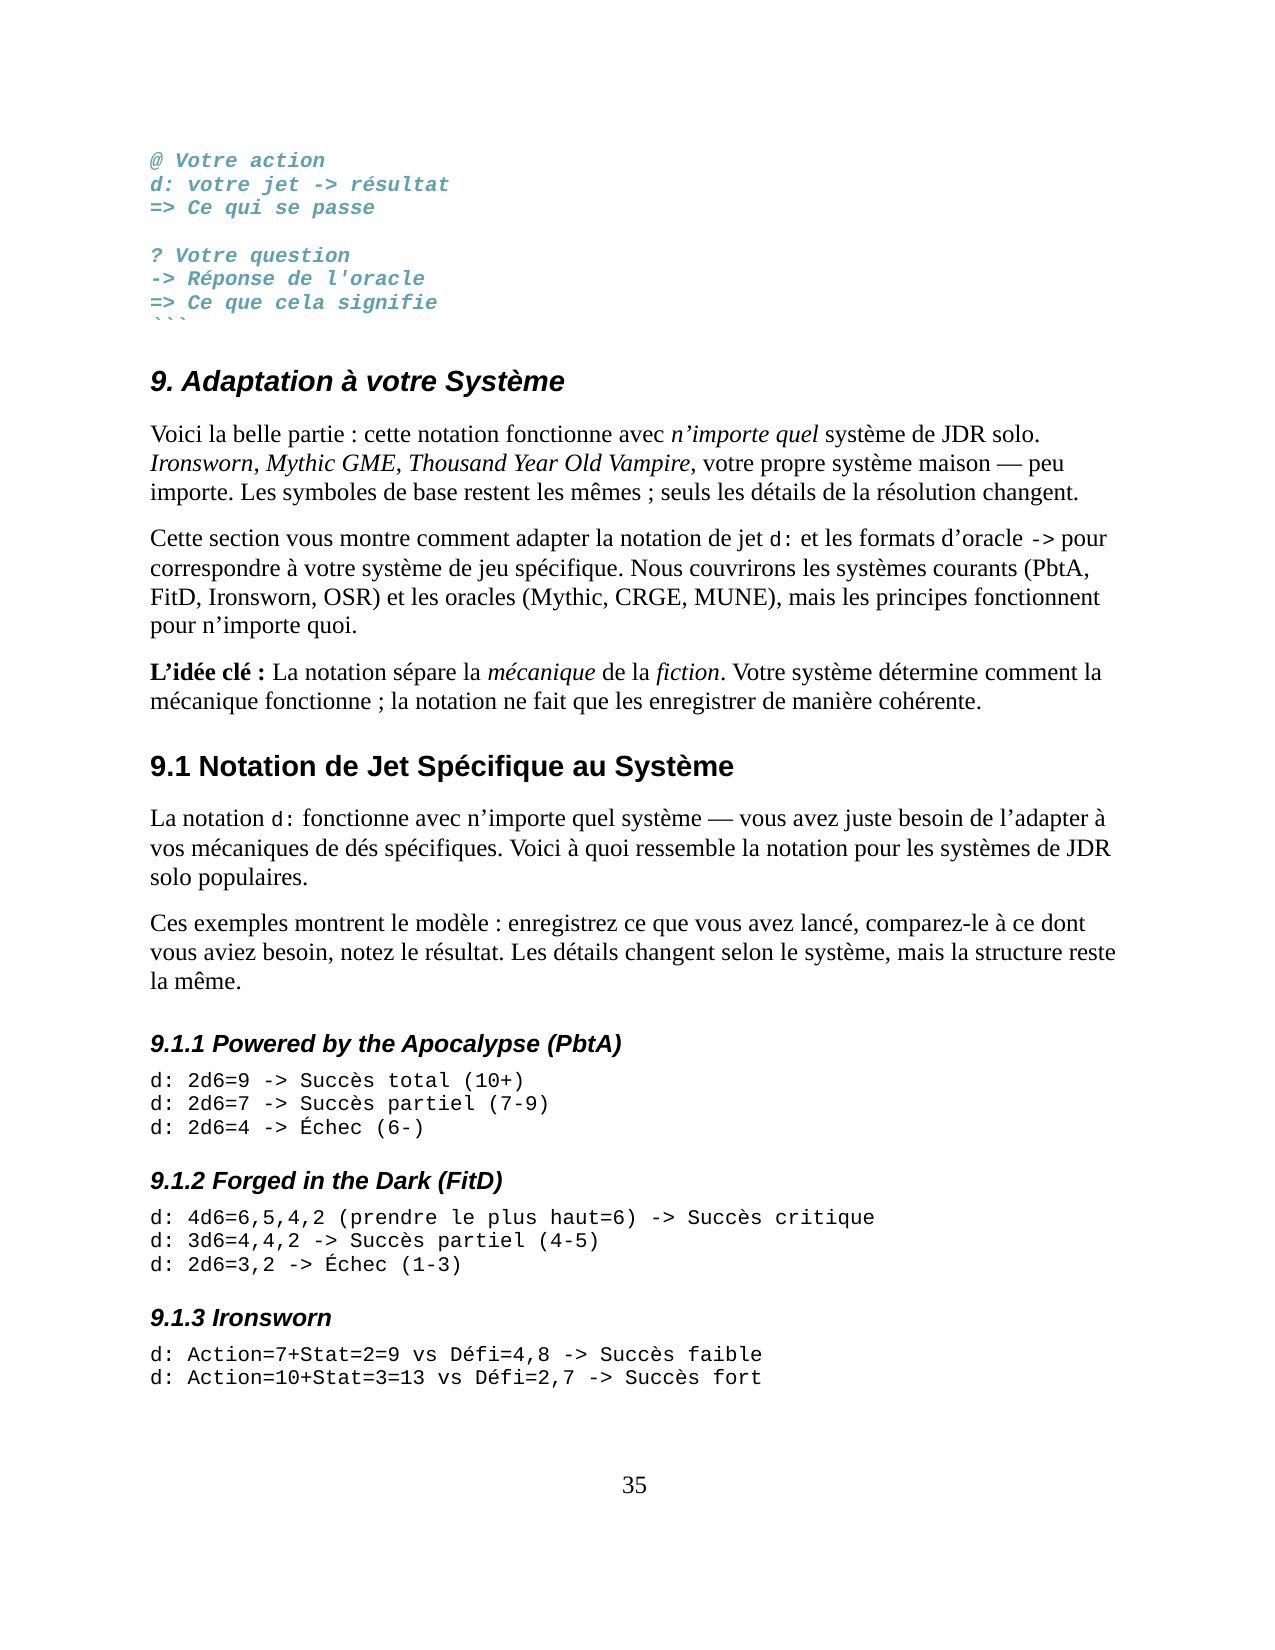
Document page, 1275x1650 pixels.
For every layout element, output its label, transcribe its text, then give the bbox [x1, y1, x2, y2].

text => Ce que cela signifie [150, 292, 1125, 316]
subtitle 9.1 Notation de Jet Spécifique au Système [150, 748, 1125, 782]
text Cette section vous montre comment adapter la notation de jet d: et les formats d’oracle -> pour correspondre à votre système de jeu spécifique. Nous couvrirons les systèmes courants (PbtA, FitD, Ironsworn, OSR) et les oracles (Mythic, CRGE, MUNE), mais les principes fonctionnent pour n’importe quoi. [150, 523, 1125, 639]
text d: Action=10+Stat=3=13 vs Défi=2,7 -> Succès fort [150, 1367, 1125, 1391]
text ``` [150, 316, 1125, 339]
text d: 2d6=3,2 -> Échec (1-3) [150, 1254, 1125, 1278]
subtitle 9.1.1 Powered by the Apocalypse (PbtA) [150, 1029, 1125, 1057]
text d: 3d6=4,4,2 -> Succès partiel (4-5) [150, 1230, 1125, 1254]
subtitle 9.1.2 Forged in the Dark (FitD) [150, 1166, 1125, 1194]
text La notation d: fonctionne avec n’importe quel système — vous avez juste besoin de l’adapter à vos mécaniques de dés spécifiques. Voici à quoi ressemble la notation pour les systèmes de JDR solo populaires. [150, 803, 1125, 891]
text d: 2d6=9 -> Succès total (10+) [150, 1070, 1125, 1093]
text Ces exemples montrent le modèle : enregistrez ce que vous avez lancé, comparez-le à ce dont vous aviez besoin, notez le résultat. Les détails changent selon le système, mais la structure reste la même. [150, 908, 1125, 995]
text d: Action=7+Stat=2=9 vs Défi=4,8 -> Succès faible [150, 1344, 1125, 1367]
text ? Votre question [150, 244, 1125, 268]
text Voici la belle partie : cette notation fonctionne avec n’importe quel système de JDR solo. Ironsworn, Mythic GME, Thousand Year Old Vampire, votre propre système maison — peu importe. Les symboles de base restent les mêmes ; seuls les détails de la résolution changent. [150, 419, 1125, 505]
text d: 4d6=6,5,4,2 (prendre le plus haut=6) -> Succès critique [150, 1207, 1125, 1230]
subtitle 9.1.3 Ironsworn [150, 1303, 1125, 1331]
text => Ce qui se passe [150, 197, 1125, 221]
text d: votre jet -> résultat [150, 174, 1125, 197]
text L’idée clé : La notation sépare la mécanique de la fiction. Votre système détermine comment la mécanique fonctionne ; la notation ne fait que les enregistrer de manière cohérente. [150, 657, 1125, 714]
subtitle 9. Adaptation à votre Système [150, 364, 1125, 398]
text @ Votre action [150, 150, 1125, 174]
text d: 2d6=7 -> Succès partiel (7-9) [150, 1093, 1125, 1117]
text d: 2d6=4 -> Échec (6-) [150, 1117, 1125, 1141]
text -> Réponse de l'oracle [150, 268, 1125, 292]
